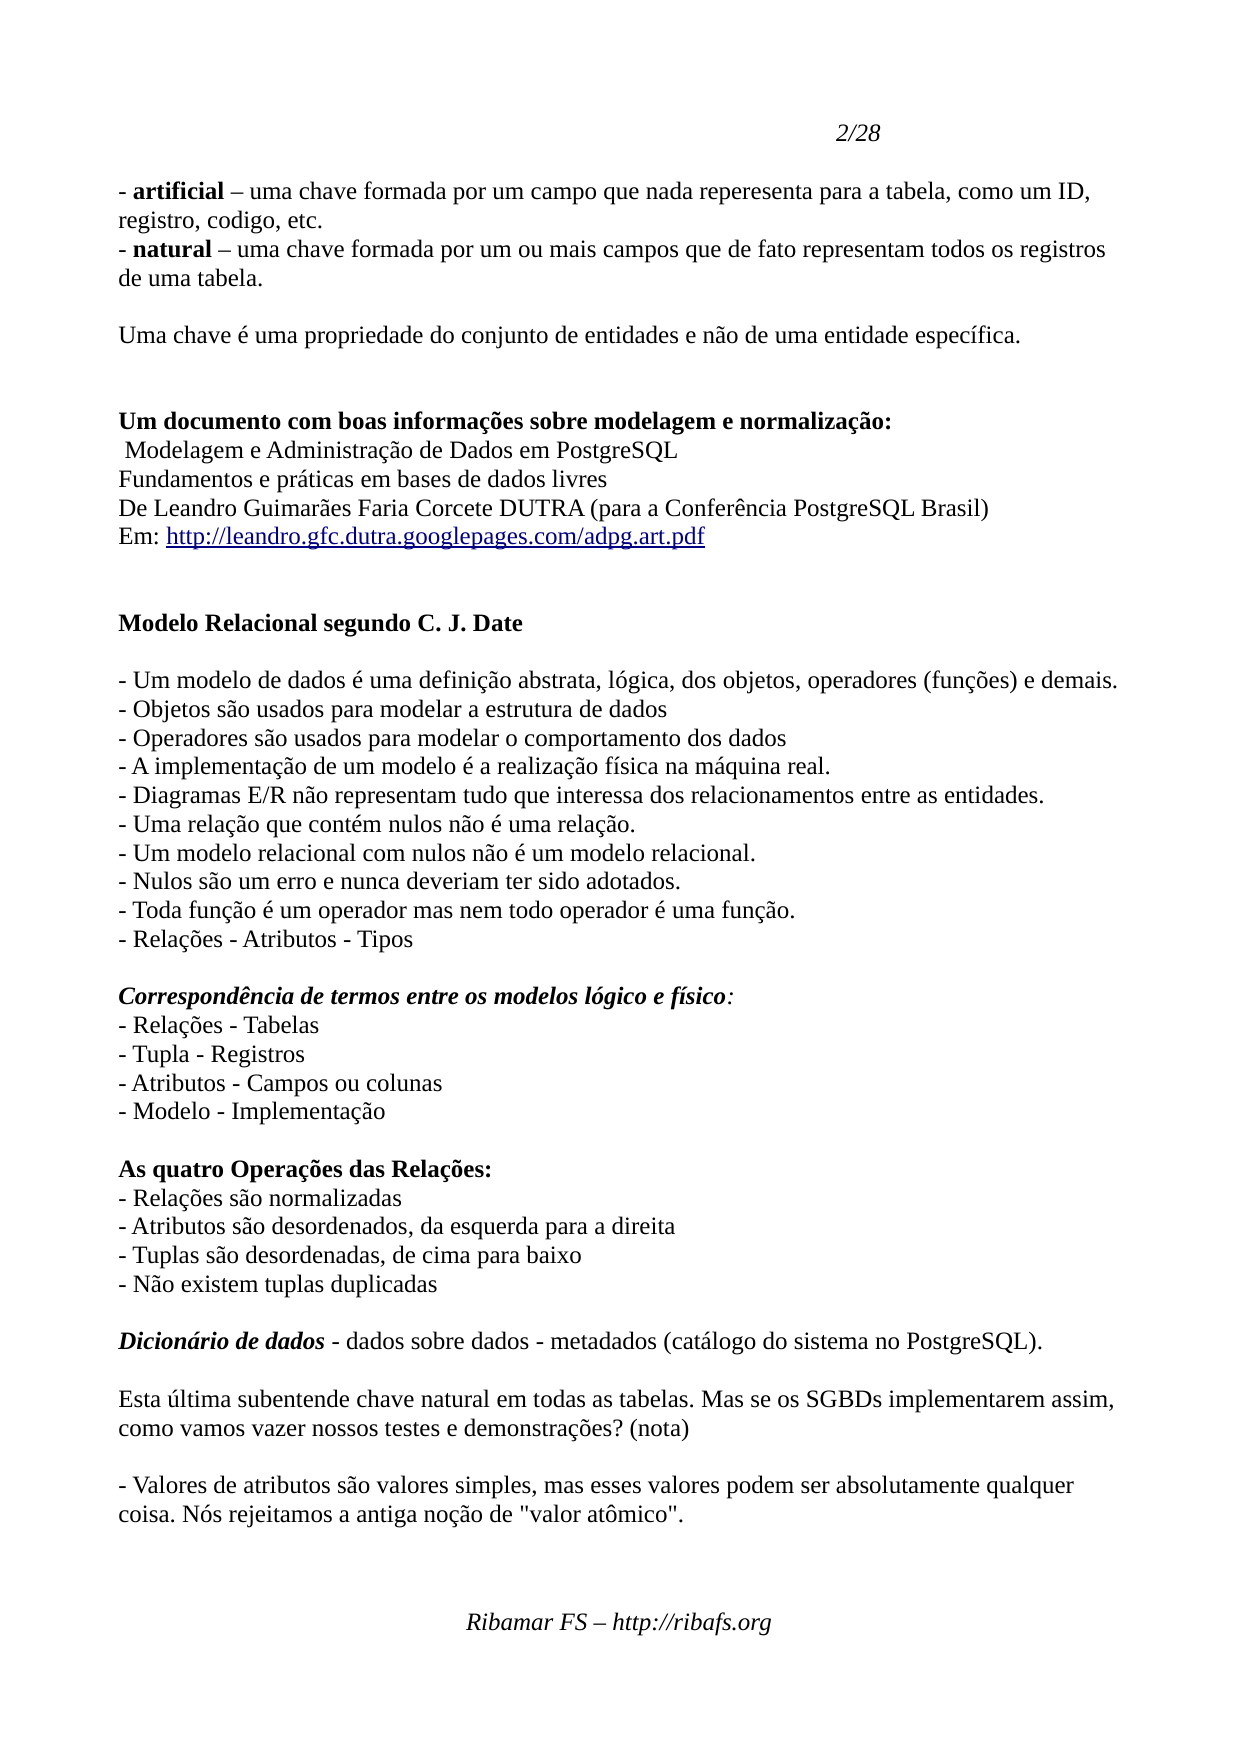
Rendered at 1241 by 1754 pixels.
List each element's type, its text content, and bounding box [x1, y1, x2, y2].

text - Tupla - Registros [118, 1039, 1122, 1068]
text Dicionário de dados - dados sobre dados - metadados (catálogo do sistema no PostgreSQL). [118, 1326, 1122, 1355]
text - Atributos - Campos ou colunas [118, 1068, 1122, 1096]
text - Tuplas são desordenadas, de cima para baixo [118, 1240, 1122, 1269]
text - artificial – uma chave formada por um campo que nada reperesenta para a tabela, como um ID, registro, codigo, etc. [118, 176, 1122, 234]
text - Relações são normalizadas [118, 1183, 1122, 1211]
text - Uma relação que contém nulos não é uma relação. [118, 809, 1122, 838]
text - Modelo - Implementação [118, 1096, 1122, 1125]
text - Um modelo de dados é uma definição abstrata, lógica, dos objetos, operadores (funções) e demais. [118, 665, 1122, 694]
text Modelo Relacional segundo C. J. Date [118, 608, 1122, 636]
text Correspondência de termos entre os modelos lógico e físico: [118, 981, 1122, 1010]
text - Nulos são um erro e nunca deveriam ter sido adotados. [118, 866, 1122, 895]
text - Não existem tuplas duplicadas [118, 1269, 1122, 1298]
text - Valores de atributos são valores simples, mas esses valores podem ser absolutamente qualquer coisa. Nós rejeitamos a antiga noção de "valor atômico". [118, 1470, 1122, 1528]
text - Toda função é um operador mas nem todo operador é uma função. [118, 895, 1122, 924]
text - A implementação de um modelo é a realização física na máquina real. [118, 751, 1122, 780]
text Uma chave é uma propriedade do conjunto de entidades e não de uma entidade específica. [118, 320, 1122, 349]
text Fundamentos e práticas em bases de dados livres [118, 464, 1122, 493]
text As quatro Operações das Relações: [118, 1154, 1122, 1183]
text Um documento com boas informações sobre modelagem e normalização: [118, 406, 1122, 435]
text - Relações - Tabelas [118, 1010, 1122, 1039]
text - natural – uma chave formada por um ou mais campos que de fato representam todos os registros de uma tabela. [118, 234, 1122, 291]
text - Atributos são desordenados, da esquerda para a direita [118, 1211, 1122, 1240]
text Em: http://leandro.gfc.dutra.googlepages.com/adpg.art.pdf [118, 521, 1122, 550]
text - Objetos são usados para modelar a estrutura de dados [118, 694, 1122, 723]
text - Um modelo relacional com nulos não é um modelo relacional. [118, 838, 1122, 866]
text Modelagem e Administração de Dados em PostgreSQL [118, 435, 1122, 464]
text De Leandro Guimarães Faria Corcete DUTRA (para a Conferência PostgreSQL Brasil) [118, 493, 1122, 521]
text - Operadores são usados para modelar o comportamento dos dados [118, 723, 1122, 751]
text - Diagramas E/R não representam tudo que interessa dos relacionamentos entre as entidades. [118, 780, 1122, 809]
text Esta última subentende chave natural em todas as tabelas. Mas se os SGBDs implementarem assim, como vamos vazer nossos testes e demonstrações? (nota) [118, 1384, 1122, 1441]
text - Relações - Atributos - Tipos [118, 924, 1122, 953]
